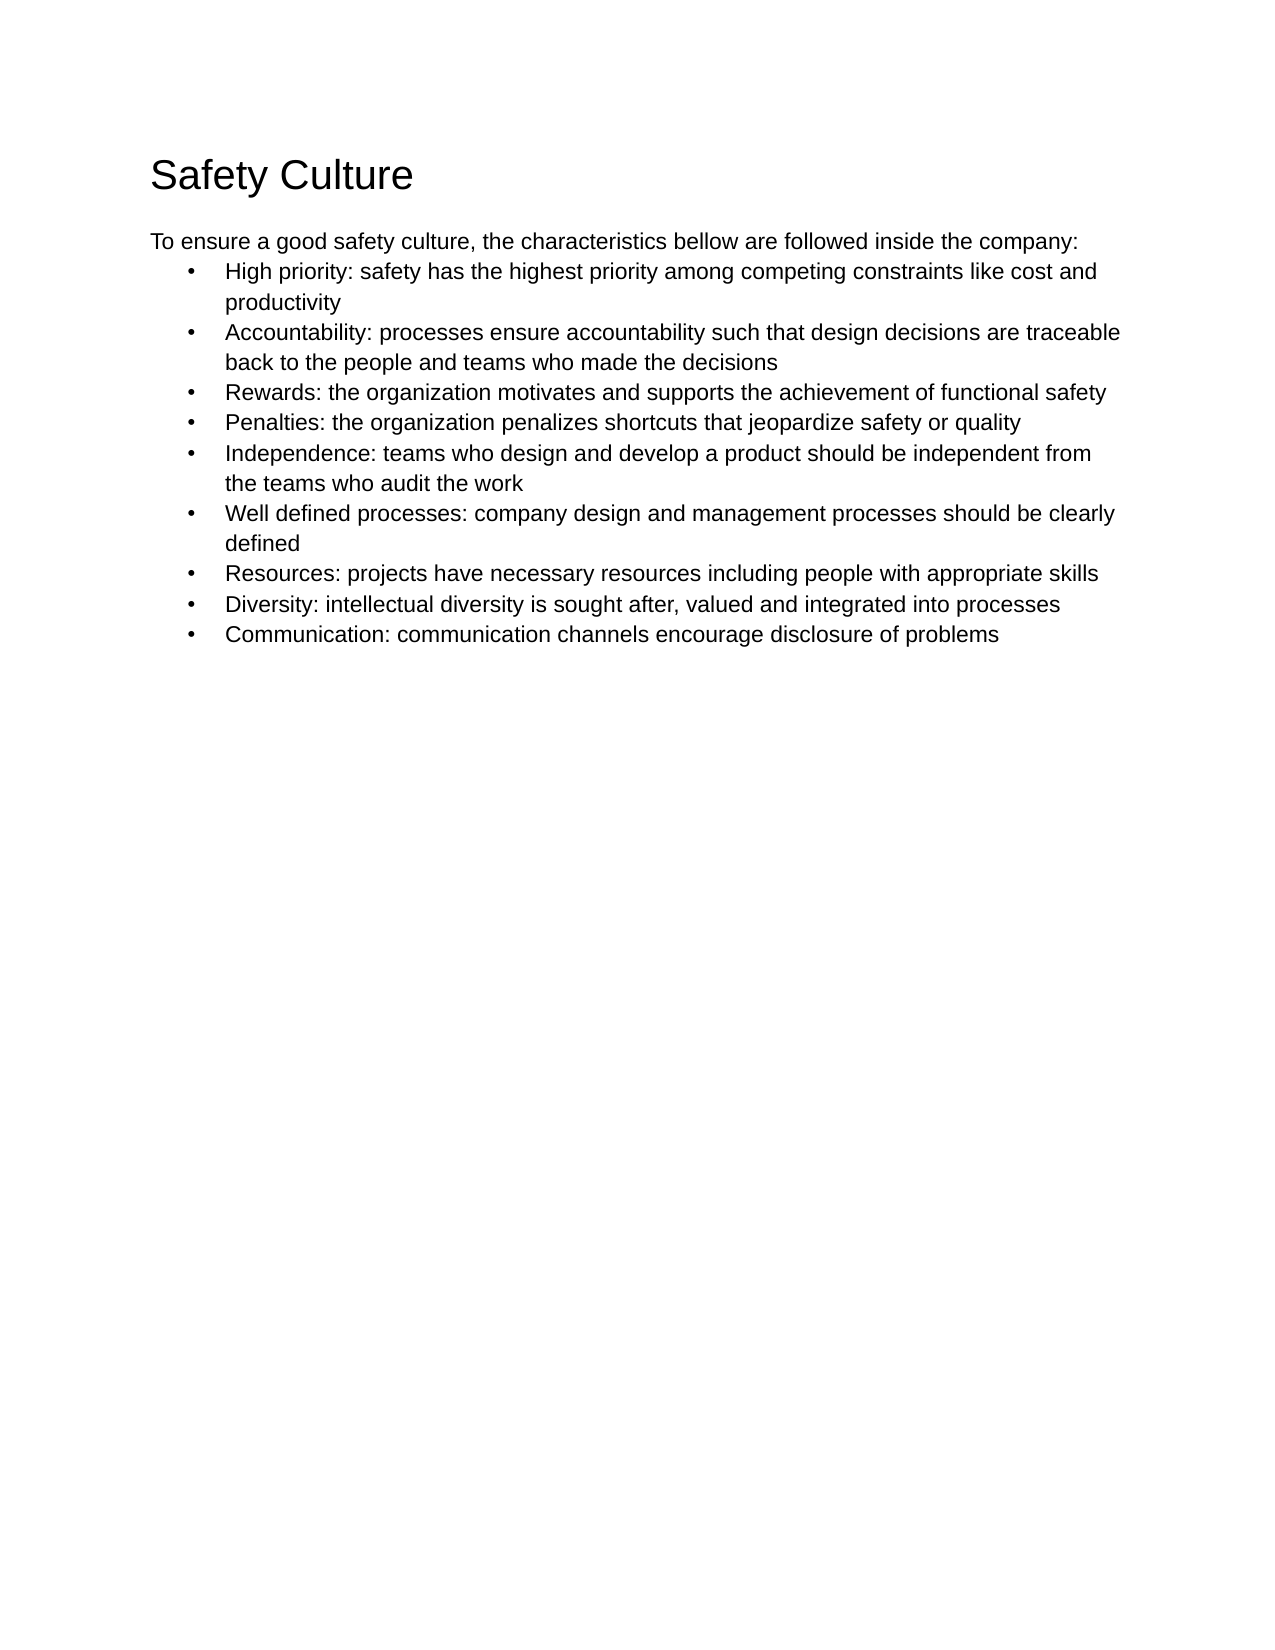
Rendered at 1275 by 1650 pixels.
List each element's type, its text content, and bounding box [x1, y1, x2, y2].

subtitle Safety Culture [150, 150, 1125, 198]
list Rewards: the organization motivates and supports the achievement of functional safety [187, 379, 1125, 406]
list Diversity: intellectual diversity is sought after, valued and integrated into processes [187, 591, 1125, 617]
list Independence: teams who design and develop a product should be independent from the teams who audit the work [187, 439, 1125, 496]
list Communication: communication channels encourage disclosure of problems [187, 621, 1125, 647]
list Resources: projects have necessary resources including people with appropriate skills [187, 560, 1125, 587]
text To ensure a good safety culture, the characteristics bellow are followed inside the company: [150, 228, 1125, 254]
list Accountability: processes ensure accountability such that design decisions are traceable back to the people and teams who made the decisions [187, 319, 1125, 375]
list Penalties: the organization penalizes shortcuts that jeopardize safety or quality [187, 409, 1125, 436]
list High priority: safety has the highest priority among competing constraints like cost and productivity [187, 258, 1125, 315]
list Well defined processes: company design and management processes should be clearly defined [187, 500, 1125, 557]
